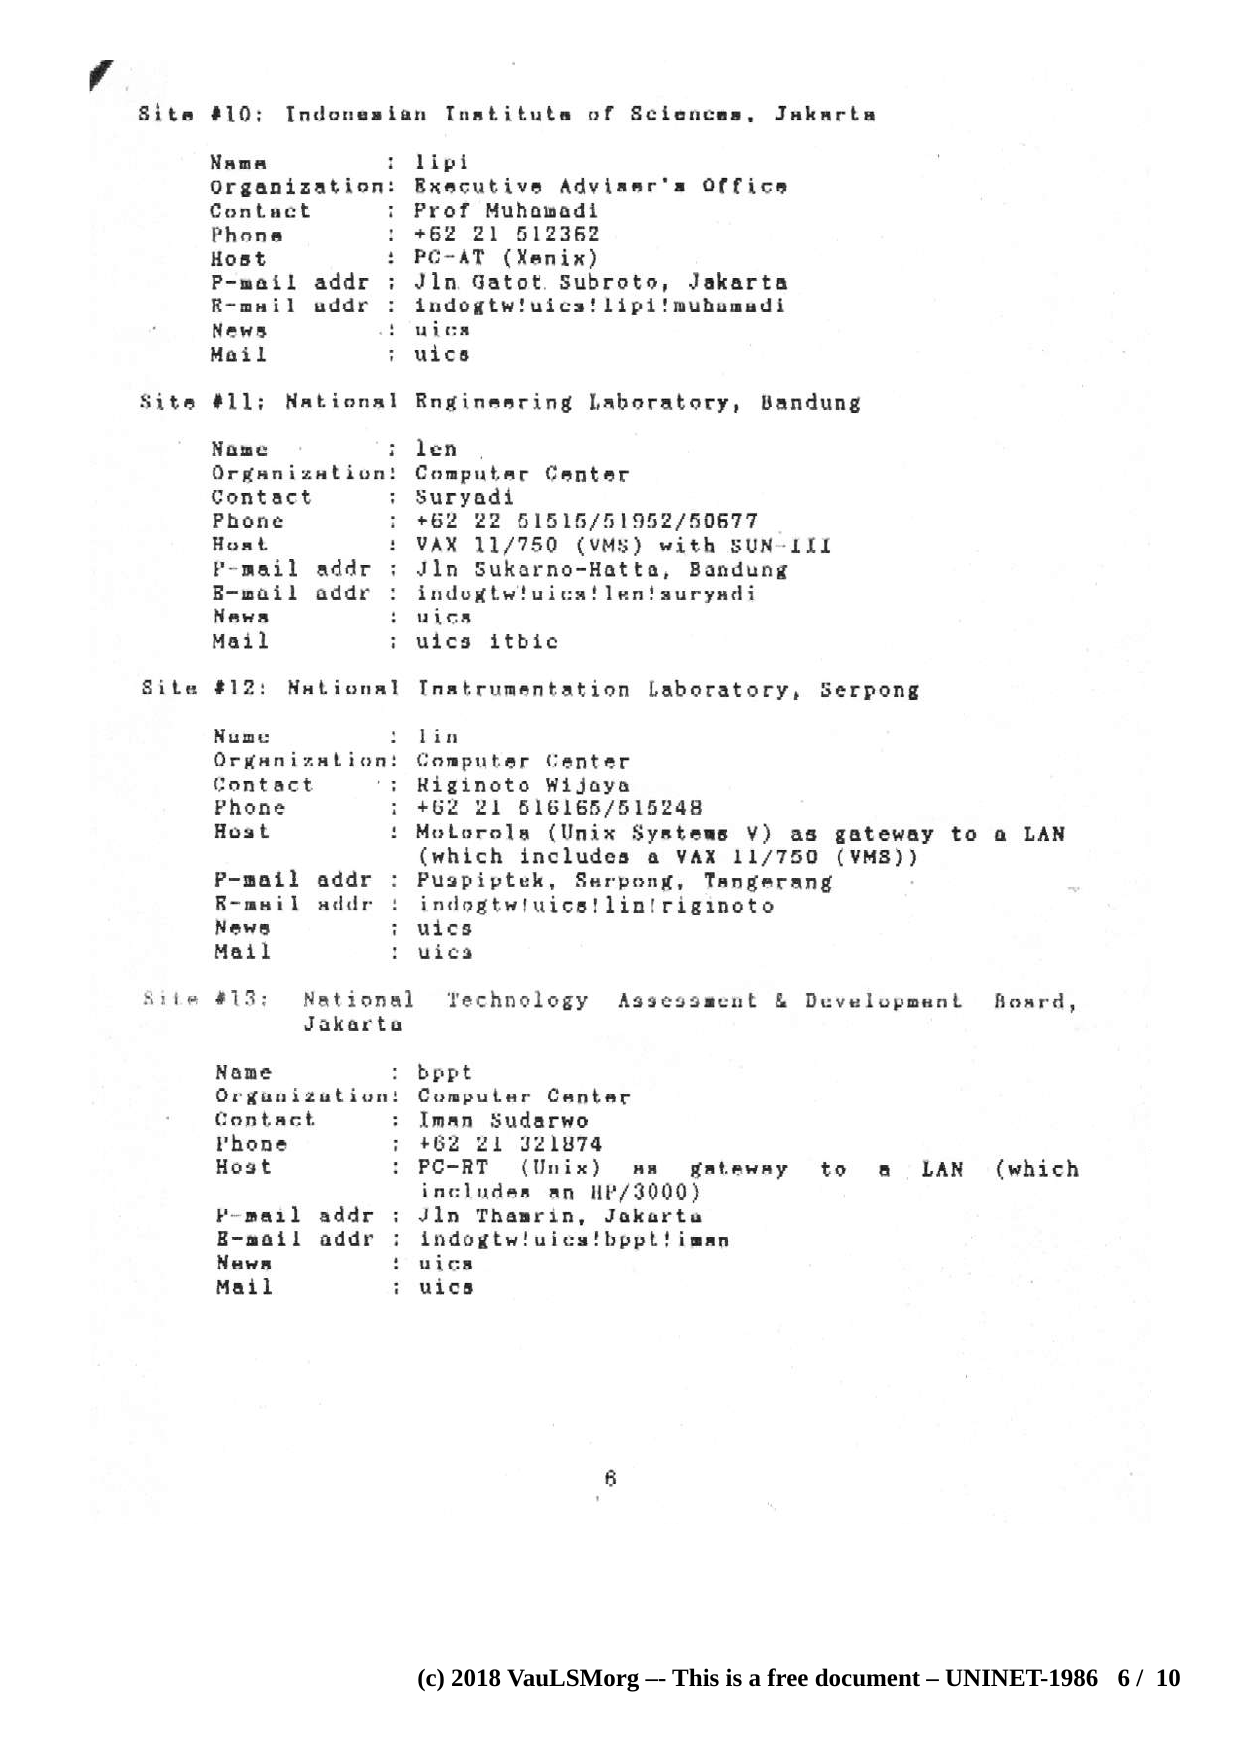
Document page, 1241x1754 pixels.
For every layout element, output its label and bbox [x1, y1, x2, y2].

picture [89, 60, 1152, 1524]
